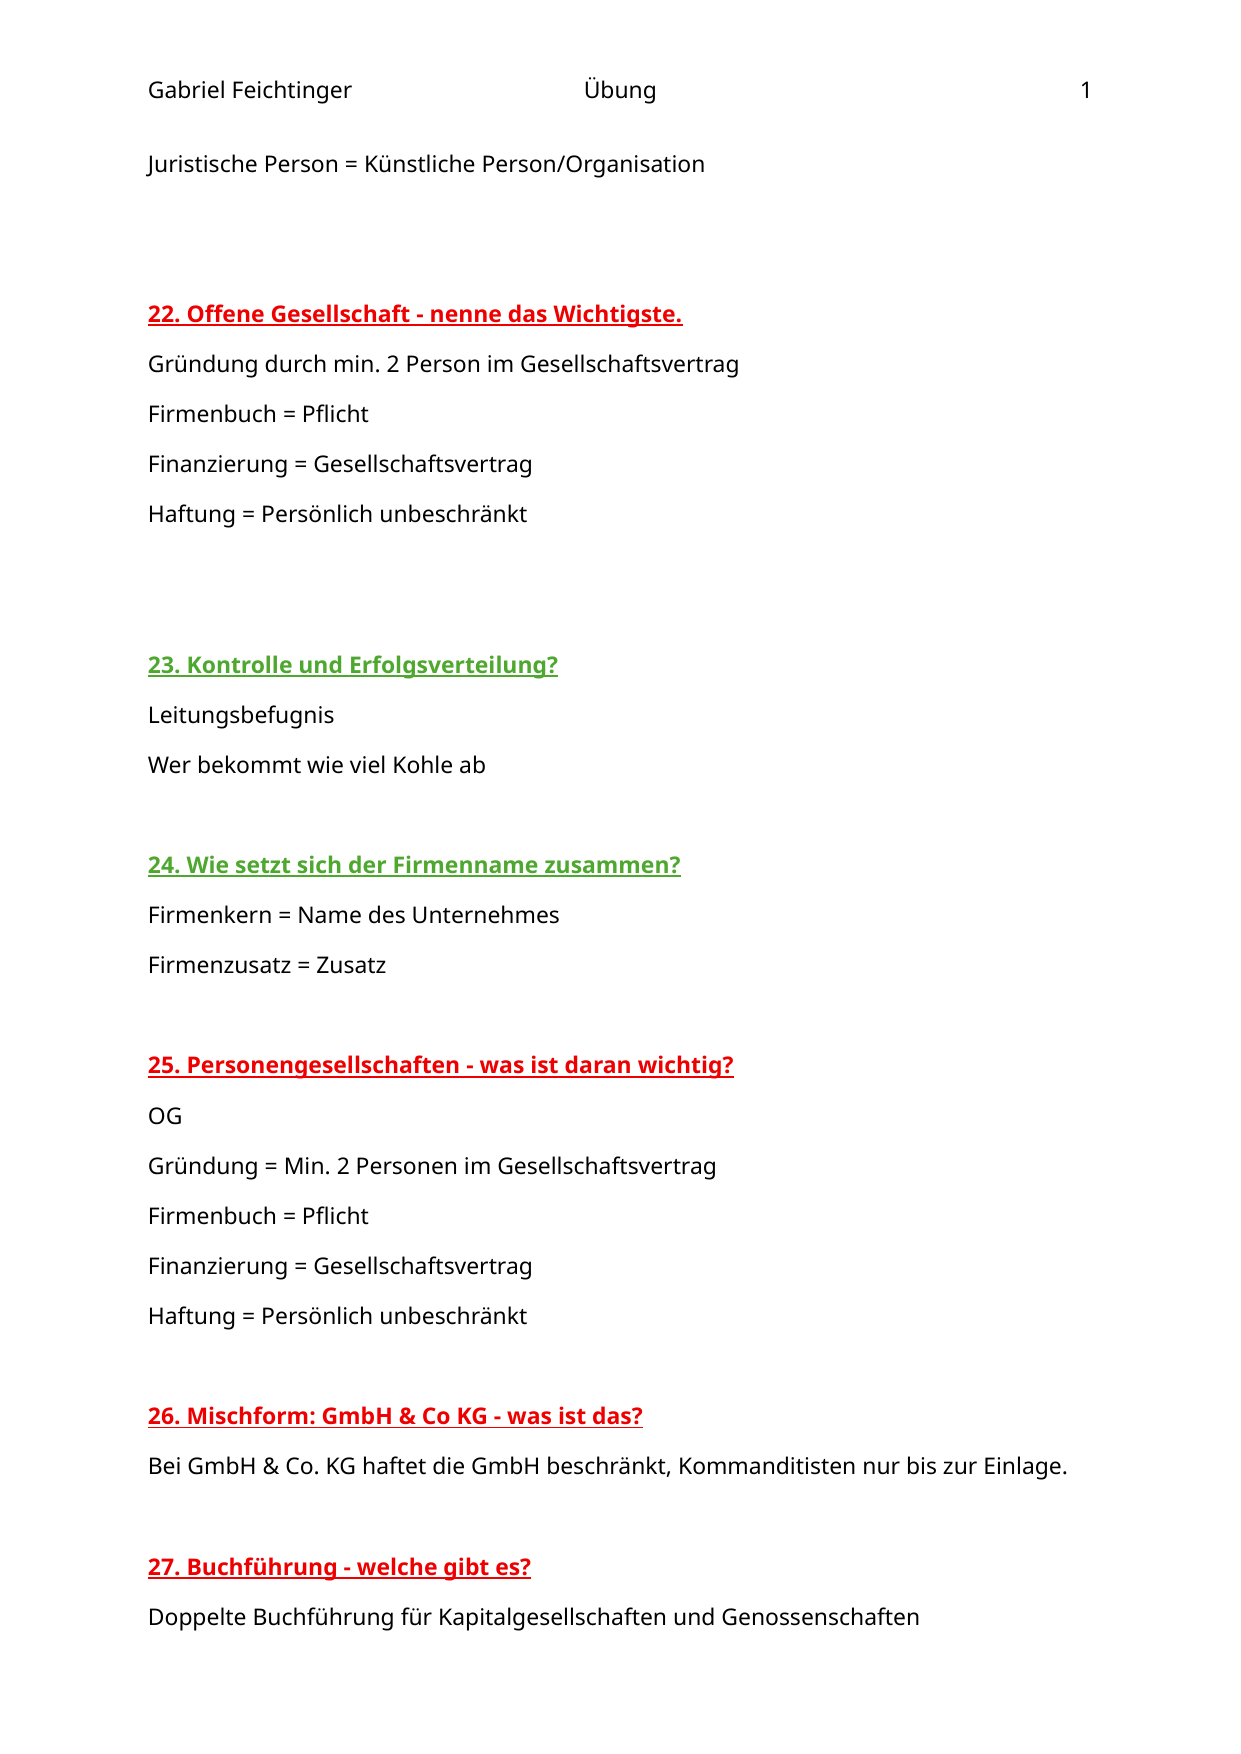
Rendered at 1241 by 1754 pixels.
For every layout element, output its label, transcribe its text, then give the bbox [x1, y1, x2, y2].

text 23. Kontrolle und Erfolgsverteilung? [148, 649, 1093, 680]
text Gründung durch min. 2 Person im Gesellschaftsvertrag [148, 348, 1093, 379]
text Leitungsbefugnis [148, 699, 1093, 730]
text 26. Mischform: GmbH & Co KG - was ist das? [148, 1400, 1093, 1431]
text Finanzierung = Gesellschaftsvertrag [148, 1250, 1093, 1281]
text Firmenzusatz = Zusatz [148, 949, 1093, 981]
text 22. Offene Gesellschaft - nenne das Wichtigste. [148, 298, 1093, 329]
text Firmenbuch = Pflicht [148, 1200, 1093, 1231]
text Gründung = Min. 2 Personen im Gesellschaftsvertrag [148, 1150, 1093, 1181]
text Finanzierung = Gesellschaftsvertrag [148, 448, 1093, 479]
text 24. Wie setzt sich der Firmenname zusammen? [148, 849, 1093, 880]
text Wer bekommt wie viel Kohle ab [148, 749, 1093, 780]
text Firmenbuch = Pflicht [148, 398, 1093, 429]
text Haftung = Persönlich unbeschränkt [148, 498, 1093, 529]
text Bei GmbH & Co. KG haftet die GmbH beschränkt, Kommanditisten nur bis zur Einlage. [148, 1450, 1093, 1482]
text Juristische Person = Künstliche Person/Organisation [148, 148, 1093, 179]
text Doppelte Buchführung für Kapitalgesellschaften und Genossenschaften [148, 1601, 1093, 1632]
text 27. Buchführung - welche gibt es? [148, 1551, 1093, 1582]
text 25. Personengesellschaften - was ist daran wichtig? [148, 1049, 1093, 1081]
text OG [148, 1099, 1093, 1131]
text Haftung = Persönlich unbeschränkt [148, 1300, 1093, 1331]
text Firmenkern = Name des Unternehmes [148, 899, 1093, 930]
